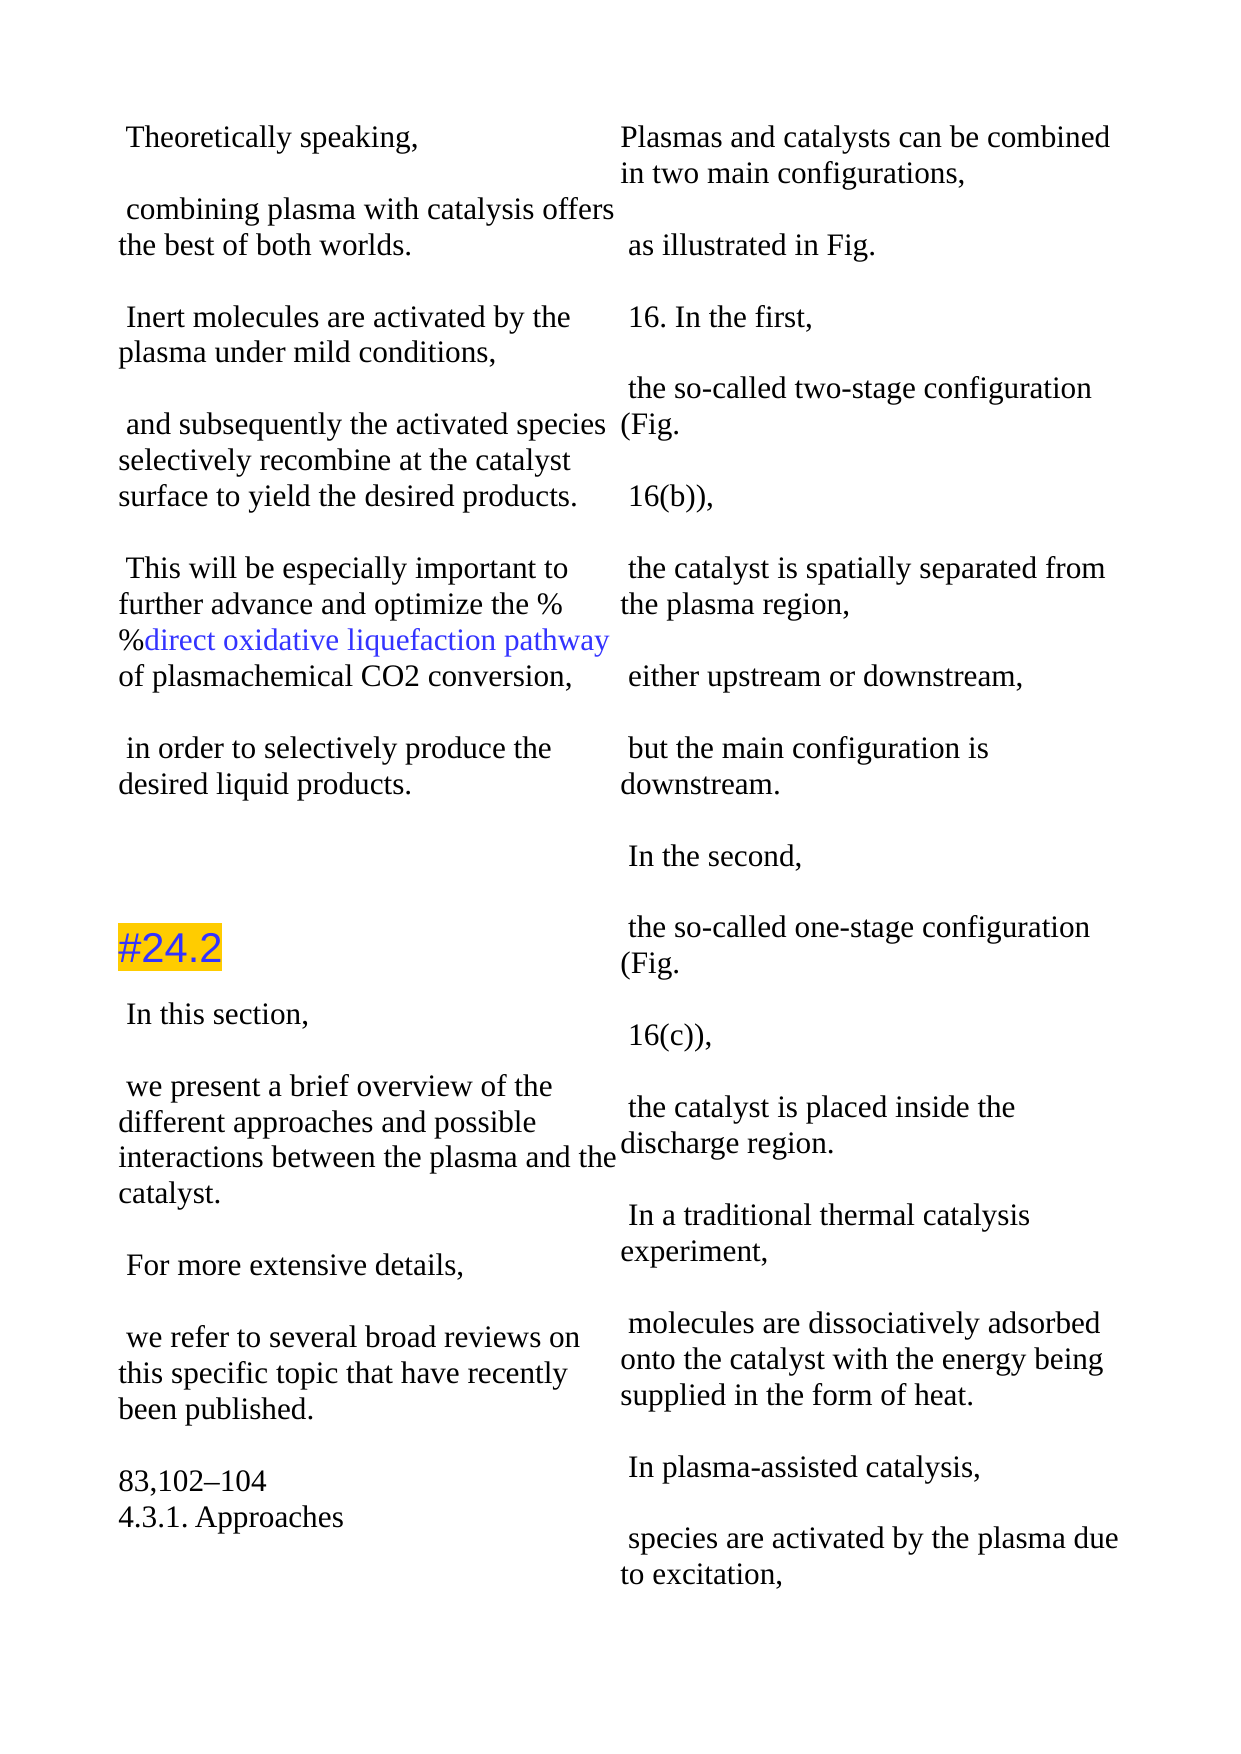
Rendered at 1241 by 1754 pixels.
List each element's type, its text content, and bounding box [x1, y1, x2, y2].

text In plasma-assisted catalysis, [620, 1448, 1122, 1484]
text Inert molecules are activated by the plasma under mild conditions, [118, 298, 620, 370]
text but the main configuration is downstream. [620, 729, 1122, 801]
text in order to selectively produce the desired liquid products. [118, 729, 620, 801]
text #24.2 [118, 923, 620, 971]
text In this section, [118, 995, 620, 1031]
text species are activated by the plasma due to excitation, [620, 1520, 1122, 1592]
text In a traditional thermal catalysis experiment, [620, 1196, 1122, 1268]
text For more extensive details, [118, 1247, 620, 1282]
text the catalyst is spatially separated from the plasma region, [620, 549, 1122, 621]
text the so-called two-stage configuration (Fig. [620, 370, 1122, 442]
text as illustrated in Fig. [620, 226, 1122, 262]
text 16. In the first, [620, 298, 1122, 334]
text combining plasma with catalysis offers the best of both worlds. [118, 190, 620, 262]
text either upstream or downstream, [620, 657, 1122, 693]
text 16(b)), [620, 477, 1122, 513]
text In the second, [620, 837, 1122, 873]
text molecules are dissociatively adsorbed onto the catalyst with the energy being supplied in the form of heat. [620, 1304, 1122, 1412]
text 4.3.1. Approaches [118, 1498, 620, 1534]
text we refer to several broad reviews on this specific topic that have recently been published. [118, 1318, 620, 1426]
text 83,102–104 [118, 1462, 620, 1498]
text 16(c)), [620, 1017, 1122, 1052]
text Plasmas and catalysts can be combined in two main configurations, [620, 118, 1122, 190]
text the so-called one-stage configuration (Fig. [620, 909, 1122, 981]
text we present a brief overview of the different approaches and possible interactions between the plasma and the catalyst. [118, 1067, 620, 1211]
text and subsequently the activated species selectively recombine at the catalyst surface to yield the desired products. [118, 406, 620, 513]
text Theoretically speaking, [118, 118, 620, 154]
text This will be especially important to further advance and optimize the %%direct oxidative liquefaction pathway of plasmachemical CO2 conversion, [118, 549, 620, 693]
text the catalyst is placed inside the discharge region. [620, 1088, 1122, 1160]
